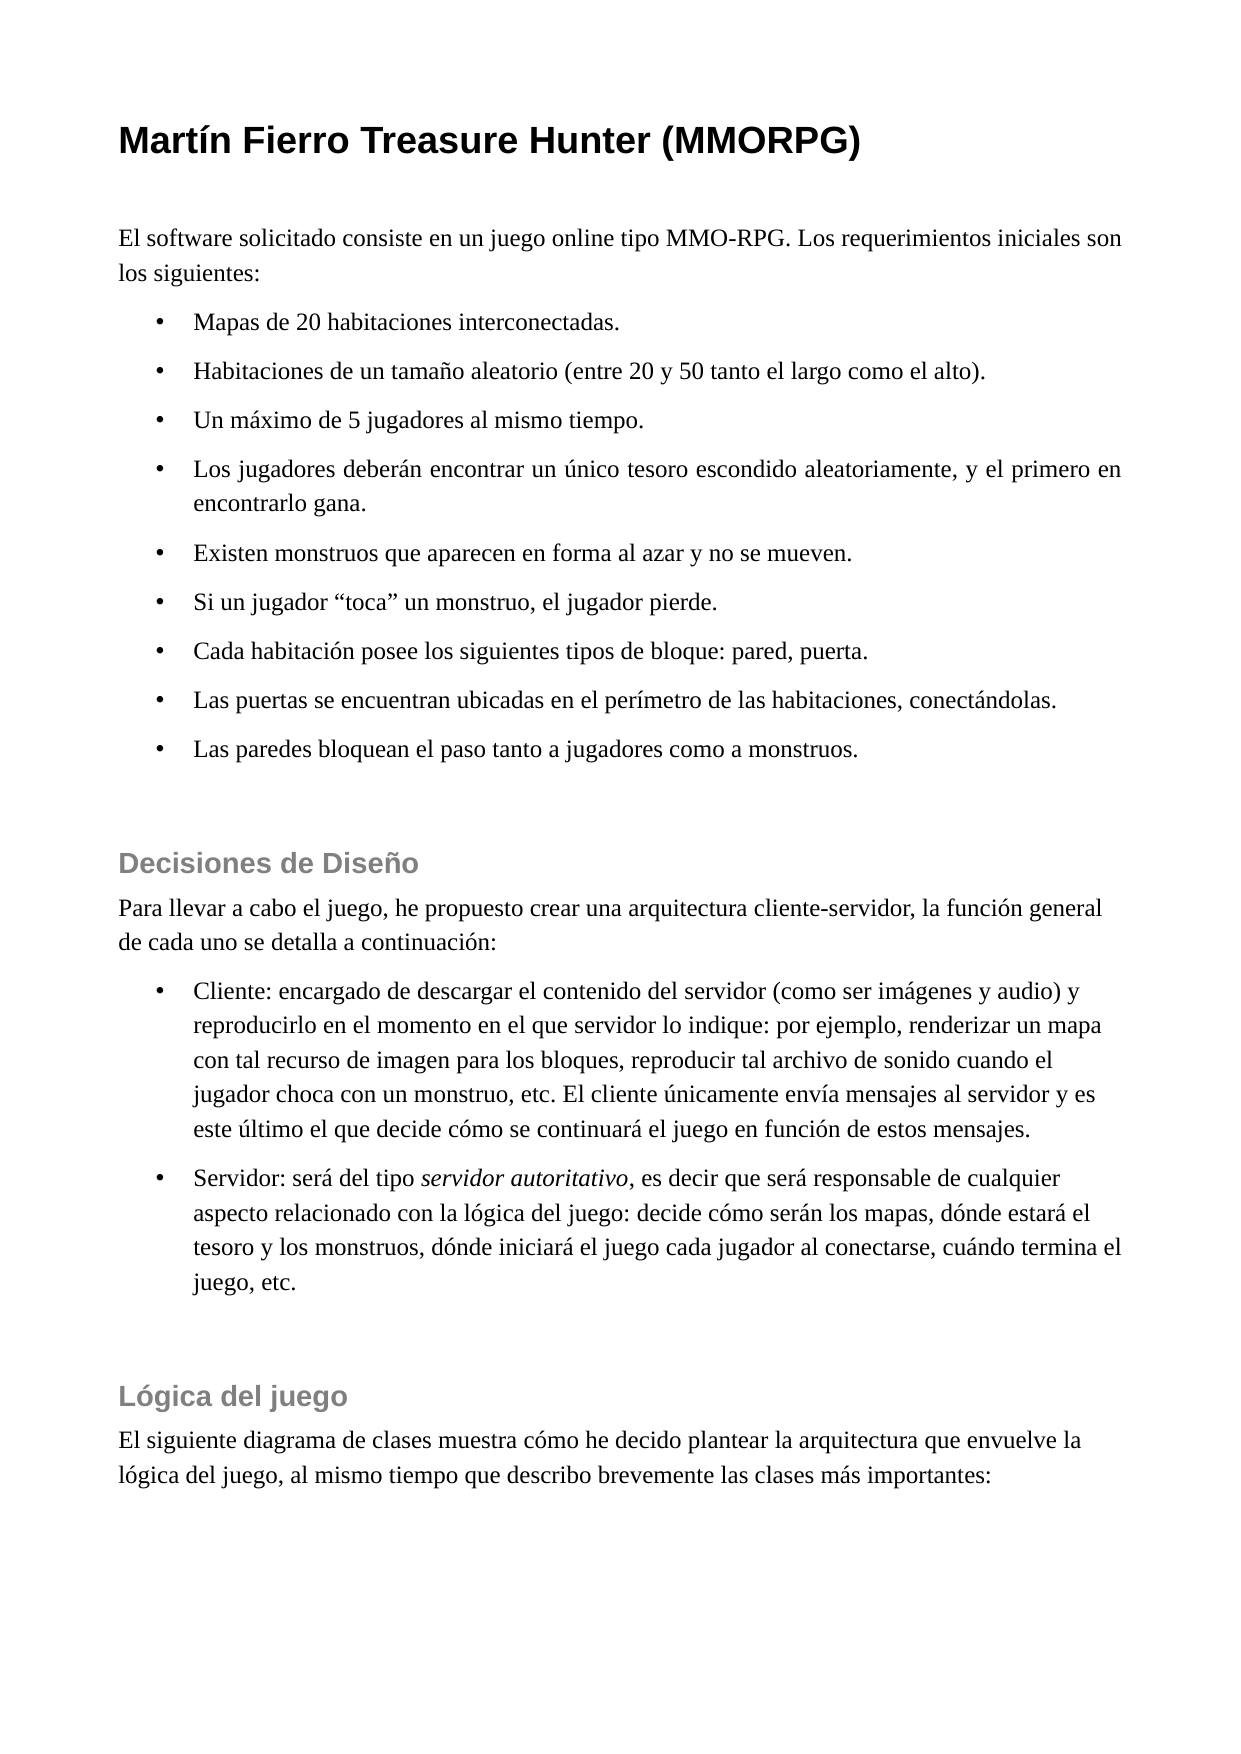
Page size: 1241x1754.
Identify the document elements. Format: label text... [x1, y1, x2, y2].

list Las puertas se encuentran ubicadas en el perímetro de las habitaciones, conectándolas. [156, 685, 1122, 713]
list Las paredes bloquean el paso tanto a jugadores como a monstruos. [156, 734, 1122, 763]
list Un máximo de 5 jugadores al mismo tiempo. [156, 405, 1122, 434]
text El siguiente diagrama de clases muestra cómo he decido plantear la arquitectura que envuelve la lógica del juego, al mismo tiempo que describo brevemente las clases más importantes: [118, 1425, 1122, 1488]
subtitle Decisiones de Diseño [118, 847, 1122, 880]
text El software solicitado consiste en un juego online tipo MMO-RPG. Los requerimientos iniciales son los siguientes: [118, 223, 1122, 287]
list Cada habitación posee los siguientes tipos de bloque: pared, puerta. [156, 636, 1122, 664]
subtitle Lógica del juego [118, 1379, 1122, 1413]
list Si un jugador “toca” un monstruo, el jugador pierde. [156, 587, 1122, 615]
list Cliente: encargado de descargar el contenido del servidor (como ser imágenes y audio) y reproducirlo en el momento en el que servidor lo indique: por ejemplo, renderizar un mapa con tal recurso de imagen para los bloques, reproducir tal archivo de sonido cuando el jugador choca con un monstruo, etc. El cliente únicamente envía mensajes al servidor y es este último el que decide cómo se continuará el juego en función de estos mensajes. [156, 976, 1122, 1143]
list Los jugadores deberán encontrar un único tesoro escondido aleatoriamente, y el primero en encontrarlo gana. [156, 454, 1122, 517]
subtitle Martín Fierro Treasure Hunter (MMORPG) [118, 118, 1122, 162]
list Existen monstruos que aparecen en forma al azar y no se mueven. [156, 538, 1122, 566]
text Para llevar a cabo el juego, he propuesto crear una arquitectura cliente-servidor, la función general de cada uno se detalla a continuación: [118, 893, 1122, 956]
list Mapas de 20 habitaciones interconectadas. [156, 307, 1122, 336]
list Servidor: será del tipo servidor autoritativo, es decir que será responsable de cualquier aspecto relacionado con la lógica del juego: decide cómo serán los mapas, dónde estará el tesoro y los monstruos, dónde iniciará el juego cada jugador al conectarse, cuándo termina el juego, etc. [156, 1163, 1122, 1295]
list Habitaciones de un tamaño aleatorio (entre 20 y 50 tanto el largo como el alto). [156, 356, 1122, 385]
